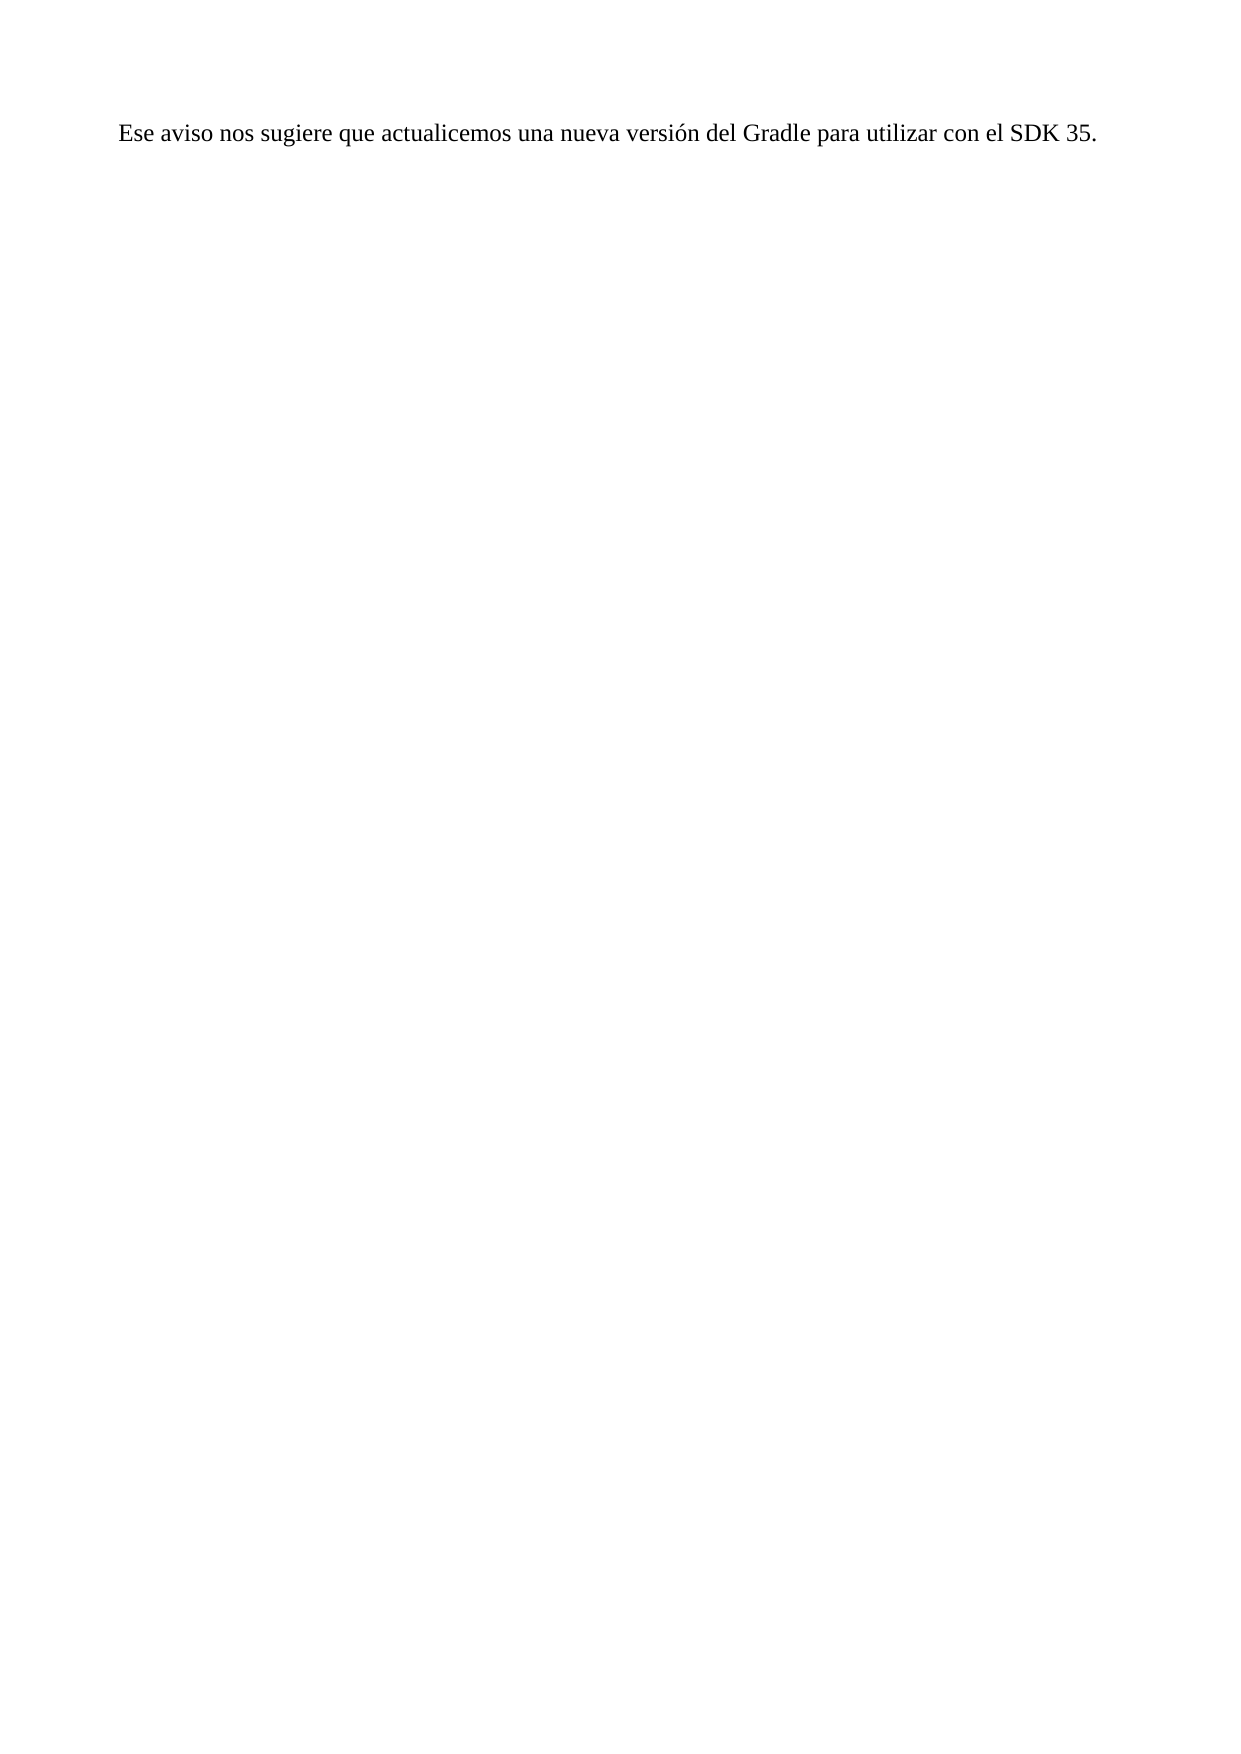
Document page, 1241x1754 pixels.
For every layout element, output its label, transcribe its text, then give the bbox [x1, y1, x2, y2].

text Ese aviso nos sugiere que actualicemos una nueva versión del Gradle para utilizar con el SDK 35. [118, 118, 1122, 147]
